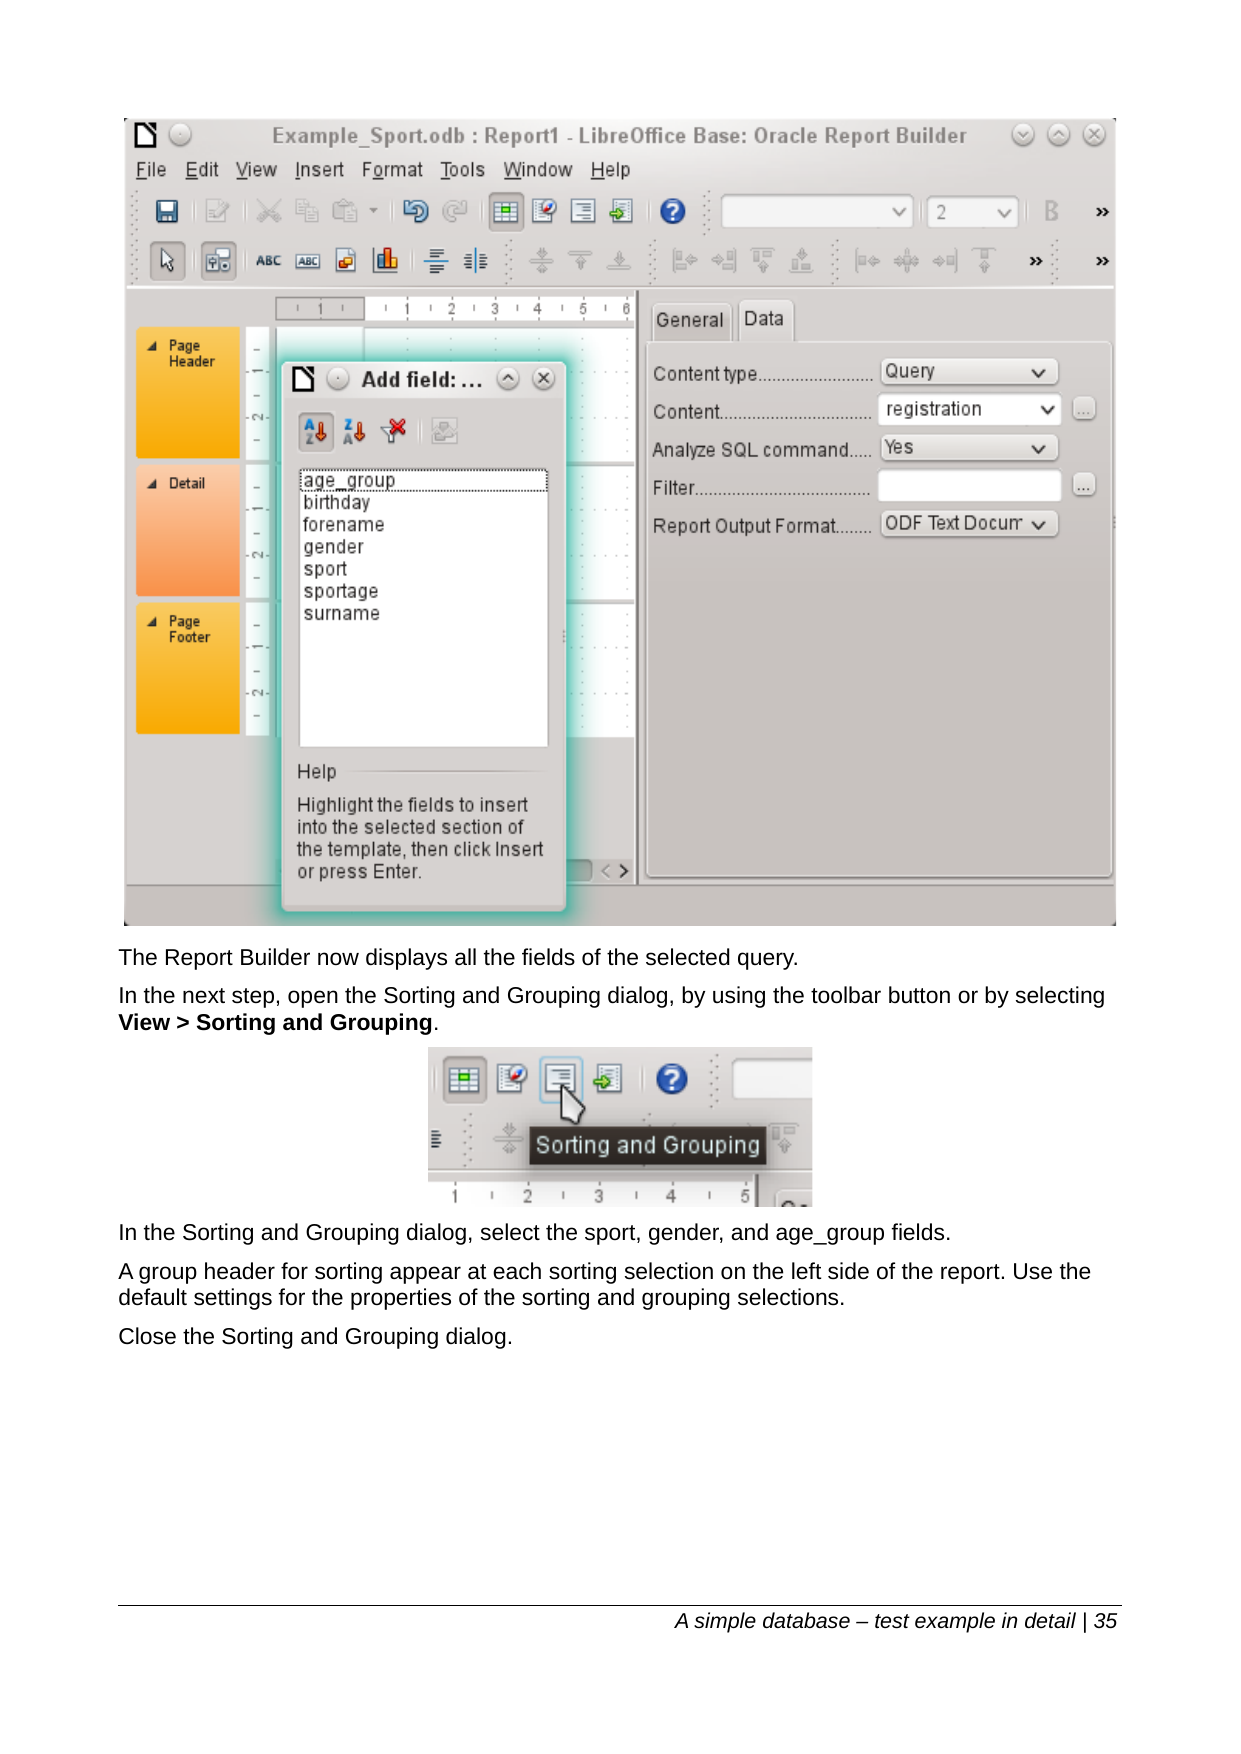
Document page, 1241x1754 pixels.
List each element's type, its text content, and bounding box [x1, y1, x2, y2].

text In the Sorting and Grouping dialog, select the sport, gender, and age_group fields. [118, 1219, 1122, 1245]
text In the next step, open the Sorting and Grouping dialog, by using the toolbar button or by selecting View > Sorting and Grouping. [118, 982, 1122, 1035]
picture [428, 1047, 813, 1207]
text A group header for sorting appear at each sorting selection on the left side of the report. Use the default settings for the properties of the sorting and grouping selections. [118, 1258, 1122, 1311]
text The Report Builder now displays all the fields of the selected query. [118, 943, 1122, 970]
picture [124, 118, 1117, 926]
text Close the Sorting and Grouping dialog. [118, 1323, 1122, 1349]
